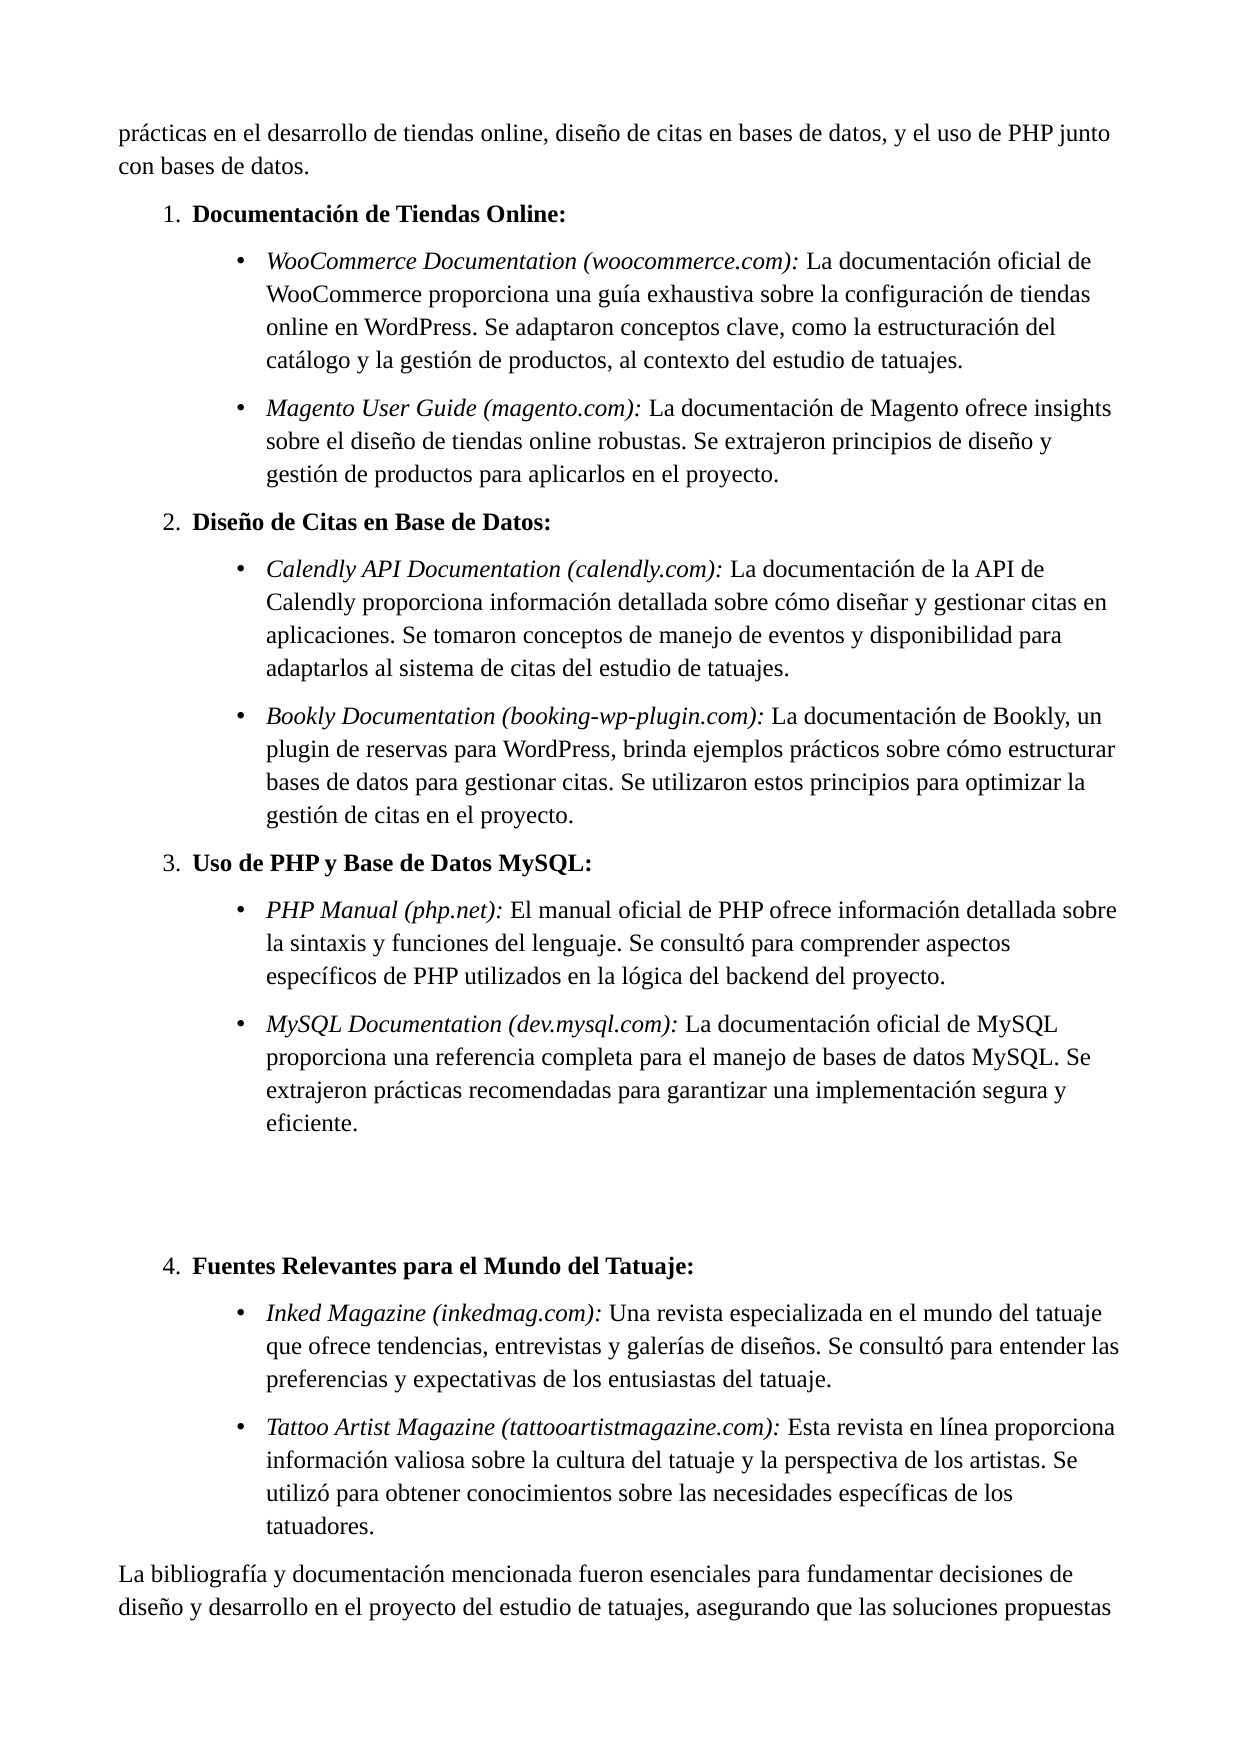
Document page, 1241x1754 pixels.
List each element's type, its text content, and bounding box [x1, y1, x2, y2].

list Uso de PHP y Base de Datos MySQL: [162, 848, 1122, 876]
list Magento User Guide (magento.com): La documentación de Magento ofrece insights sobre el diseño de tiendas online robustas. Se extrajeron principios de diseño y gestión de productos para aplicarlos en el proyecto. [236, 393, 1122, 488]
list Bookly Documentation (booking-wp-plugin.com): La documentación de Bookly, un plugin de reservas para WordPress, brinda ejemplos prácticos sobre cómo estructurar bases de datos para gestionar citas. Se utilizaron estos principios para optimizar la gestión de citas en el proyecto. [236, 701, 1122, 829]
list WooCommerce Documentation (woocommerce.com): La documentación oficial de WooCommerce proporciona una guía exhaustiva sobre la configuración de tiendas online en WordPress. Se adaptaron conceptos clave, como la estructuración del catálogo y la gestión de productos, al contexto del estudio de tatuajes. [236, 246, 1122, 374]
list Tattoo Artist Magazine (tattooartistmagazine.com): Esta revista en línea proporciona información valiosa sobre la cultura del tatuaje y la perspectiva de los artistas. Se utilizó para obtener conocimientos sobre las necesidades específicas de los tatuadores. [236, 1412, 1122, 1540]
text La bibliografía y documentación mencionada fueron esenciales para fundamentar decisiones de diseño y desarrollo en el proyecto del estudio de tatuajes, asegurando que las soluciones propuestas [118, 1559, 1122, 1620]
list Diseño de Citas en Base de Datos: [162, 507, 1122, 535]
text prácticas en el desarrollo de tiendas online, diseño de citas en bases de datos, y el uso de PHP junto con bases de datos. [118, 118, 1122, 180]
list Inked Magazine (inkedmag.com): Una revista especializada en el mundo del tatuaje que ofrece tendencias, entrevistas y galerías de diseños. Se consultó para entender las preferencias y expectativas de los entusiastas del tatuaje. [236, 1298, 1122, 1393]
list Fuentes Relevantes para el Mundo del Tatuaje: [162, 1251, 1122, 1279]
list Calendly API Documentation (calendly.com): La documentación de la API de Calendly proporciona información detallada sobre cómo diseñar y gestionar citas en aplicaciones. Se tomaron conceptos de manejo de eventos y disponibilidad para adaptarlos al sistema de citas del estudio de tatuajes. [236, 554, 1122, 682]
list PHP Manual (php.net): El manual oficial de PHP ofrece información detallada sobre la sintaxis y funciones del lenguaje. Se consultó para comprender aspectos específicos de PHP utilizados en la lógica del backend del proyecto. [236, 895, 1122, 990]
list MySQL Documentation (dev.mysql.com): La documentación oficial de MySQL proporciona una referencia completa para el manejo de bases de datos MySQL. Se extrajeron prácticas recomendadas para garantizar una implementación segura y eficiente. [236, 1009, 1122, 1137]
list Documentación de Tiendas Online: [162, 199, 1122, 227]
